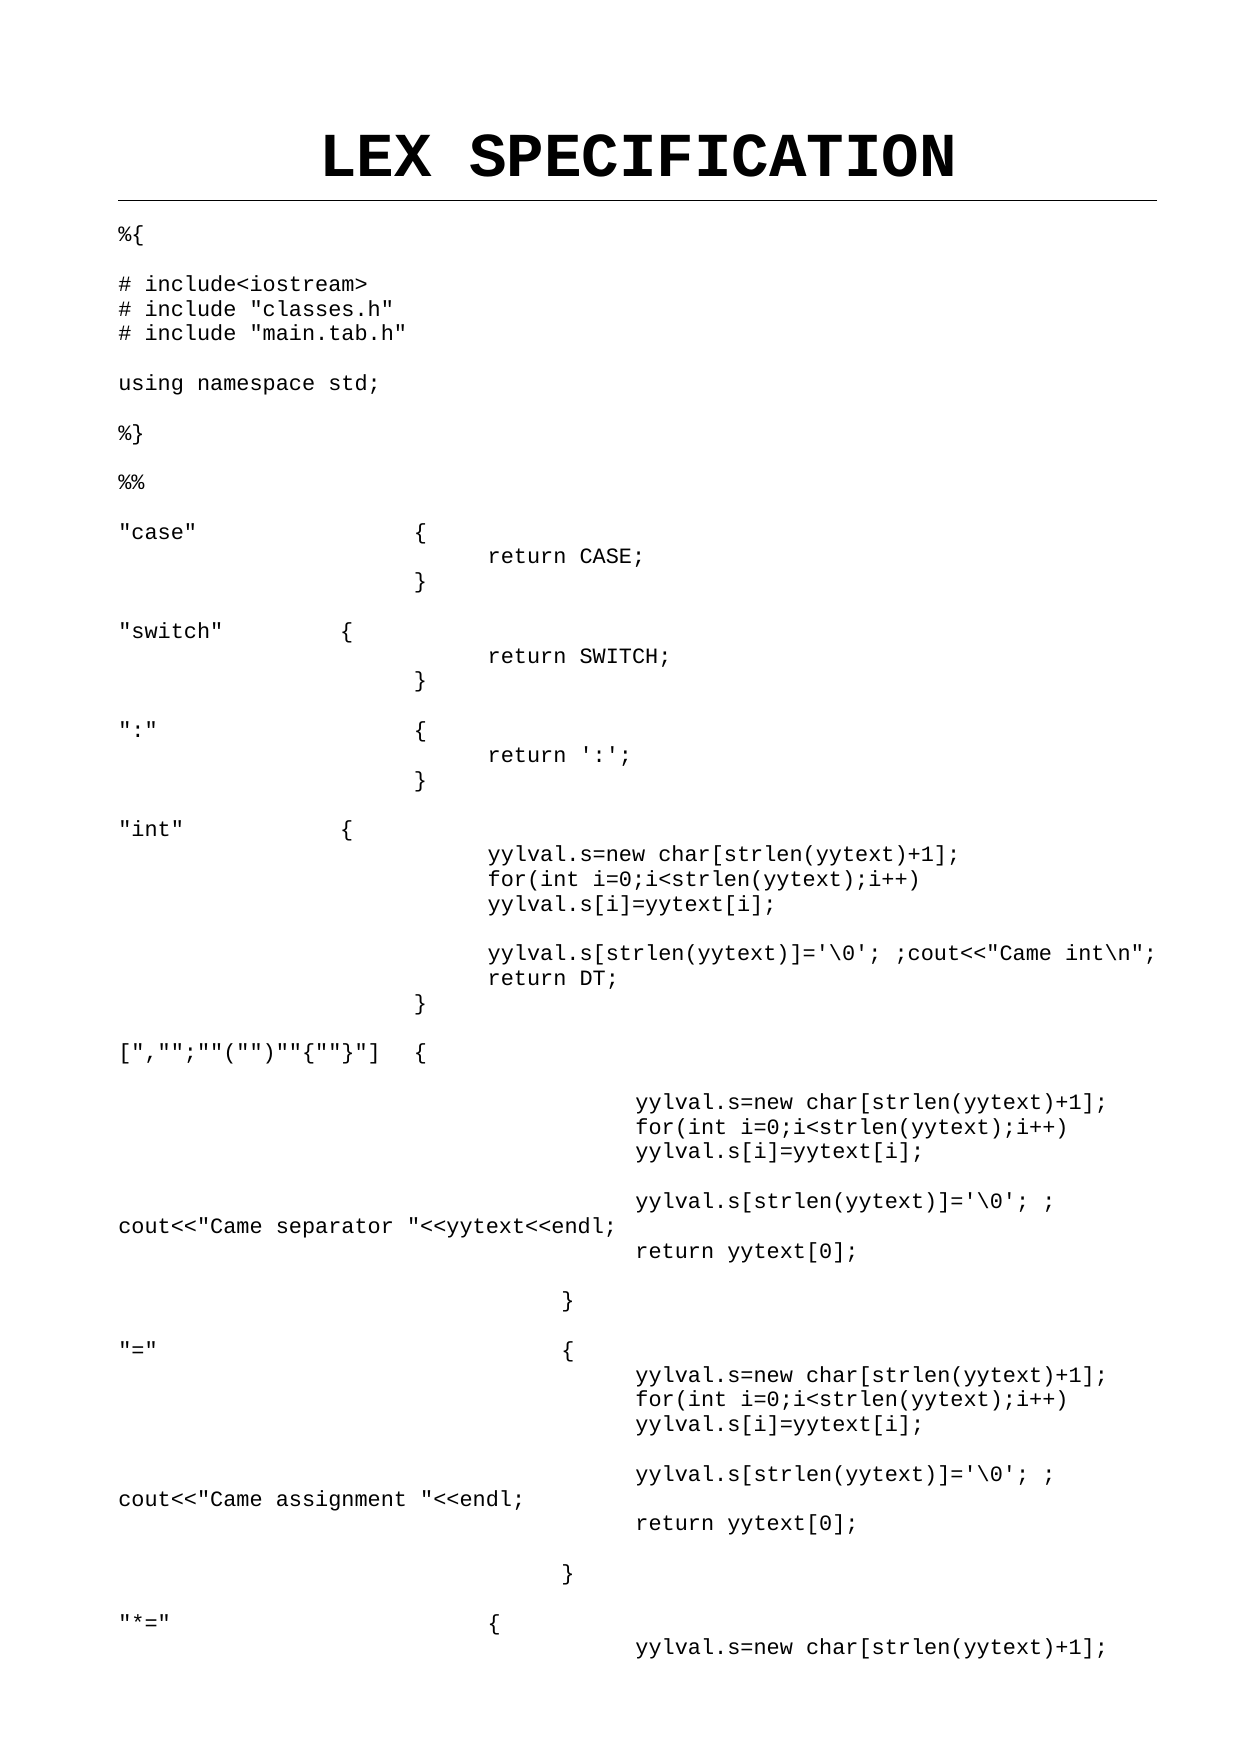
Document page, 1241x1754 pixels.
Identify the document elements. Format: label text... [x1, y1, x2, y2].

text for(int i=0;i<strlen(yytext);i++) [118, 868, 1157, 893]
text return yytext[0]; [118, 1512, 1157, 1537]
text yylval.s=new char[strlen(yytext)+1]; [118, 1091, 1157, 1116]
text ":" { [118, 719, 1157, 744]
text for(int i=0;i<strlen(yytext);i++) [118, 1388, 1157, 1413]
text yylval.s[i]=yytext[i]; [118, 1413, 1157, 1438]
text "=" { [118, 1339, 1157, 1364]
text %{ [118, 223, 1157, 248]
text yylval.s=new char[strlen(yytext)+1]; [118, 1364, 1157, 1388]
text yylval.s[i]=yytext[i]; [118, 1141, 1157, 1165]
text # include "classes.h" [118, 298, 1157, 322]
text [","";""("")""{""}"] { [118, 1041, 1157, 1066]
text LEX SPECIFICATION [118, 124, 1157, 200]
text "case" { [118, 521, 1157, 546]
text yylval.s[strlen(yytext)]='\0'; ; cout<<"Came assignment "<<endl; [118, 1463, 1157, 1512]
text %} [118, 422, 1157, 446]
text return CASE; [118, 546, 1157, 570]
text "*=" { [118, 1612, 1157, 1636]
text "switch" { [118, 620, 1157, 645]
text } [118, 769, 1157, 793]
text yylval.s=new char[strlen(yytext)+1]; [118, 1636, 1157, 1661]
text } [118, 1289, 1157, 1314]
text return ':'; [118, 744, 1157, 769]
text "int" { [118, 818, 1157, 843]
text %% [118, 471, 1157, 496]
text return SWITCH; [118, 645, 1157, 669]
text yylval.s[i]=yytext[i]; [118, 893, 1157, 917]
text for(int i=0;i<strlen(yytext);i++) [118, 1116, 1157, 1141]
text } [118, 992, 1157, 1017]
text } [118, 1562, 1157, 1587]
text # include<iostream> [118, 273, 1157, 298]
text # include "main.tab.h" [118, 322, 1157, 347]
text yylval.s=new char[strlen(yytext)+1]; [118, 843, 1157, 868]
text yylval.s[strlen(yytext)]='\0'; ; cout<<"Came separator "<<yytext<<endl; [118, 1190, 1157, 1240]
text using namespace std; [118, 372, 1157, 397]
text return yytext[0]; [118, 1240, 1157, 1264]
text } [118, 570, 1157, 595]
text return DT; [118, 967, 1157, 992]
text } [118, 669, 1157, 694]
text yylval.s[strlen(yytext)]='\0'; ;cout<<"Came int\n"; [118, 942, 1157, 967]
